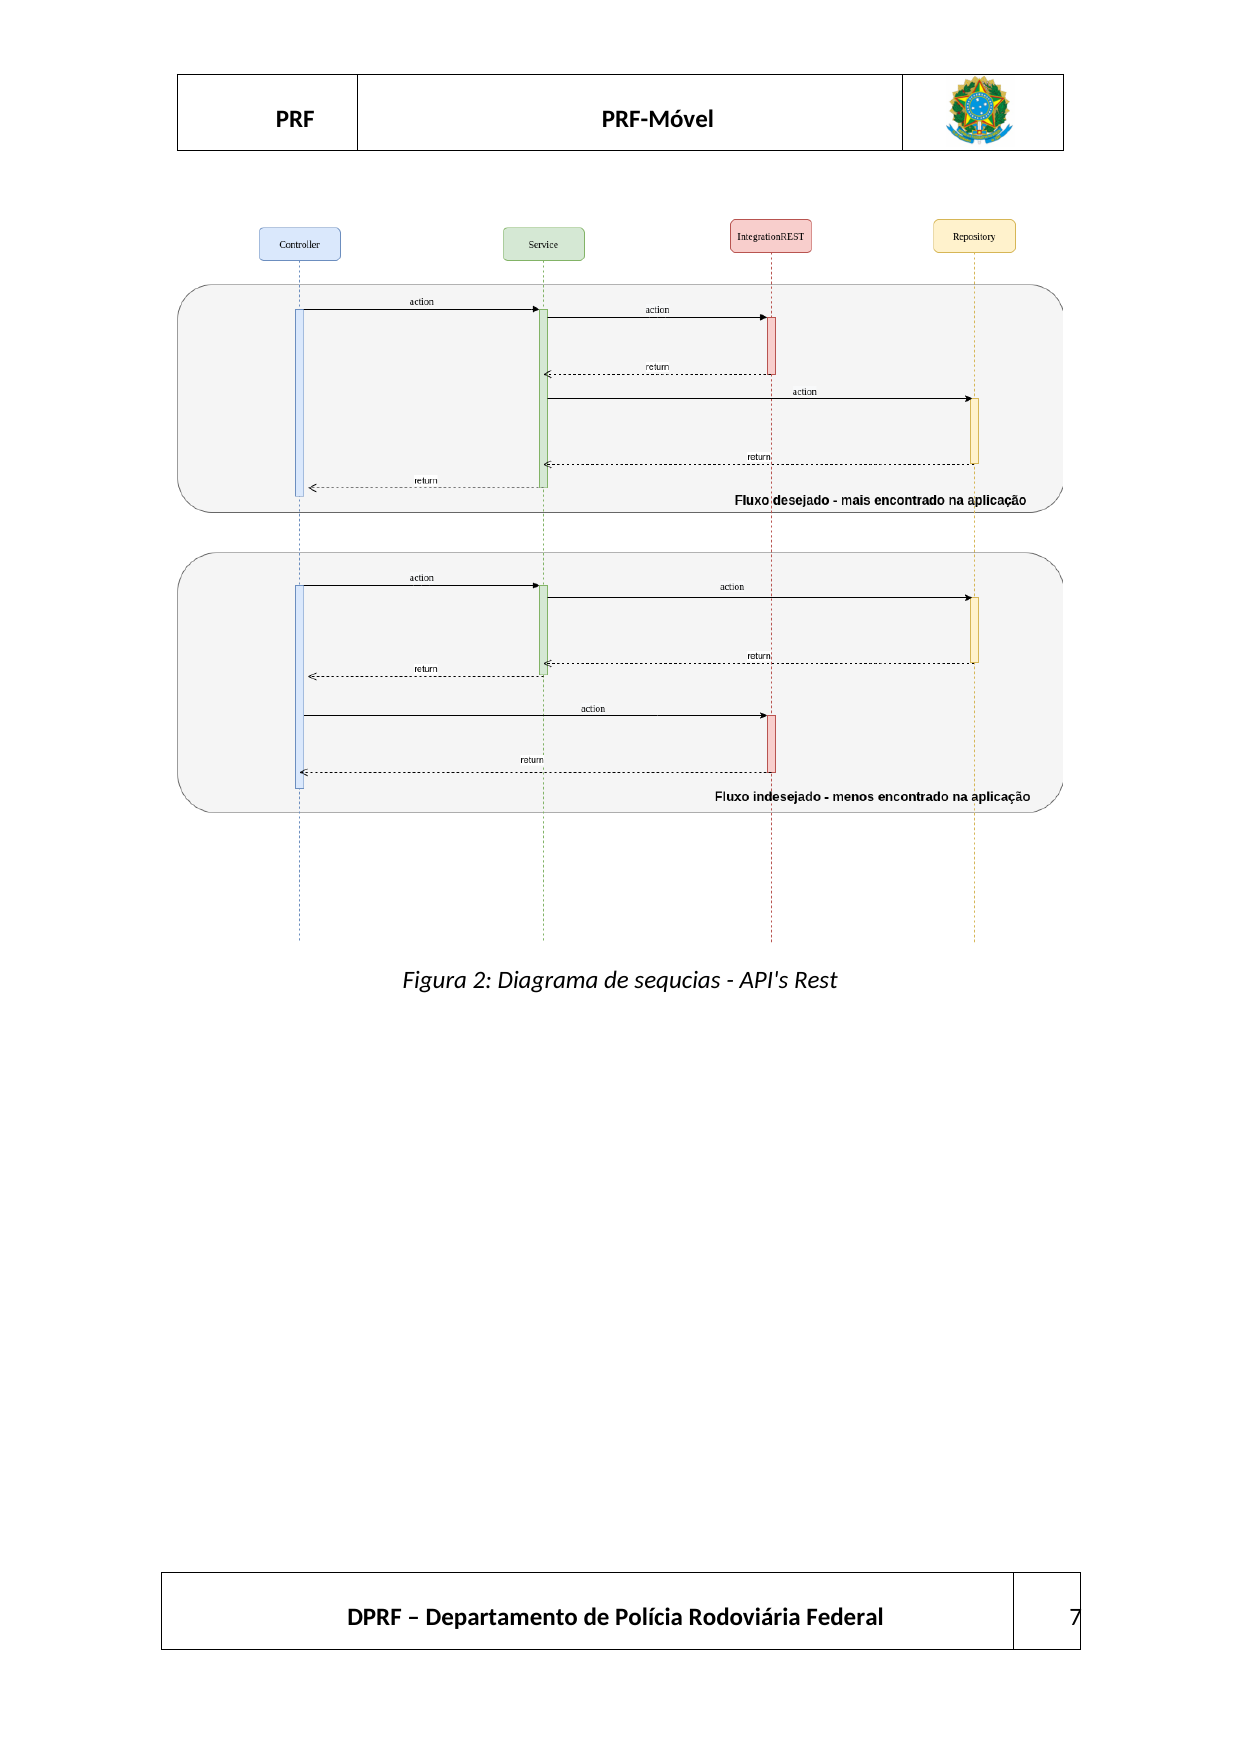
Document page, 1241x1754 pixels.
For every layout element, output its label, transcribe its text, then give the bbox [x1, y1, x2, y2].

text Figura 2: Diagrama de sequcias - API's Rest [177, 943, 1063, 994]
picture [944, 75, 1020, 149]
picture [177, 219, 1063, 943]
